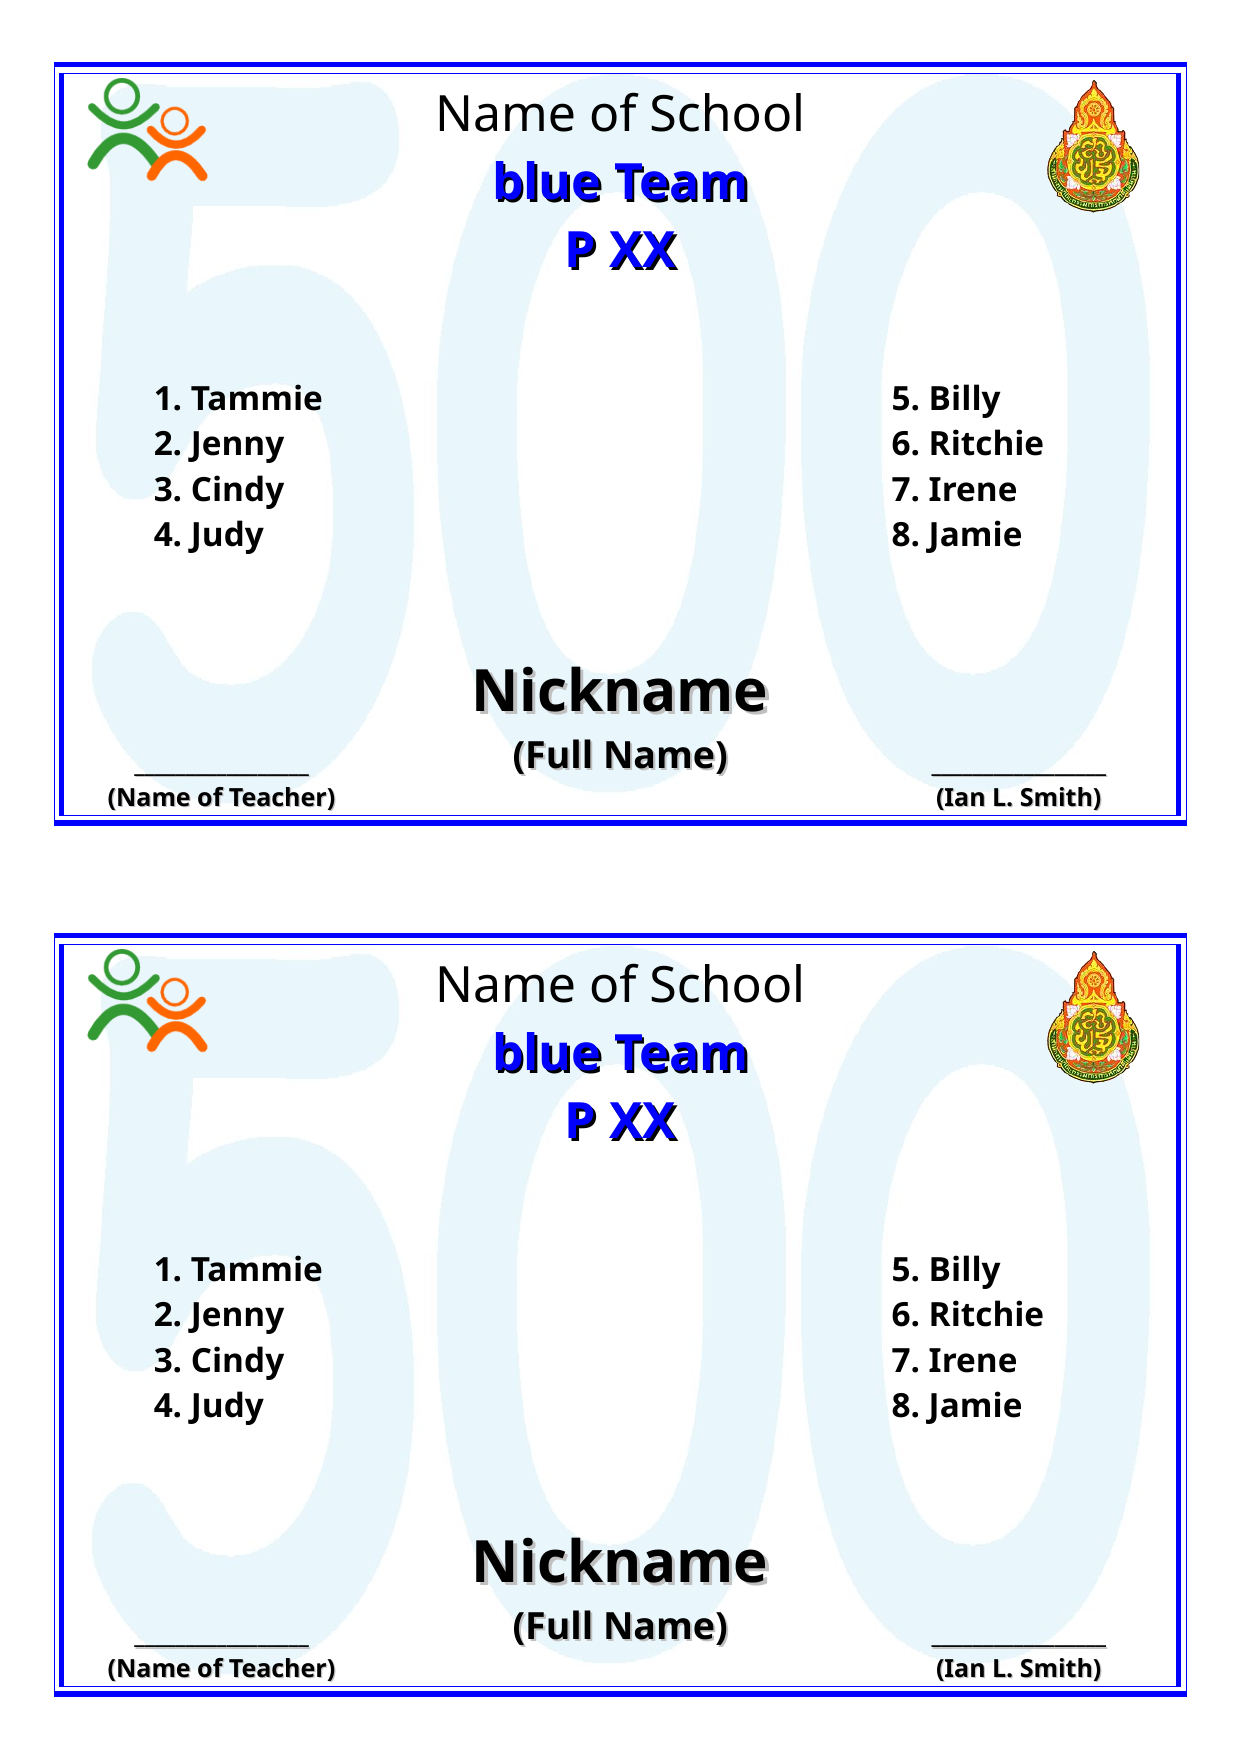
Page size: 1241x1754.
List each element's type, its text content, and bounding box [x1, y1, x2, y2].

picture [78, 949, 217, 1061]
table_cell [1092, 1159, 1176, 1514]
table_cell [384, 288, 856, 643]
table_cell [59, 826, 1181, 874]
table_cell [856, 288, 886, 643]
table_header [64, 74, 236, 288]
table_cell [856, 1159, 886, 1514]
table_cell [1092, 288, 1176, 643]
table_header [1004, 945, 1176, 1084]
picture [1045, 78, 1140, 214]
table_cell 5. Billy 6. Ritchie 7. Irene 8. Jamie [886, 288, 1092, 643]
table_cell 5. Billy 6. Ritchie 7. Irene 8. Jamie [886, 1159, 1092, 1514]
picture [78, 78, 217, 190]
table_cell [59, 816, 1181, 820]
table_cell [59, 874, 1181, 933]
table_cell _________________ (Name of Teacher) [64, 643, 384, 815]
table_cell Nickname (Full Name) [384, 643, 856, 815]
table_cell Nickname (Full Name) [384, 1514, 856, 1686]
table_cell [59, 938, 1181, 944]
table_cell [354, 288, 384, 643]
table_header Name of School blue Team P XX [236, 74, 1004, 288]
table_cell _________________ (Ian L. Smith) [856, 1514, 1176, 1686]
table_cell [384, 1159, 856, 1514]
table_header [1004, 214, 1176, 288]
picture [1045, 949, 1140, 1085]
table_cell 1. Tammie 2. Jenny 3. Cindy 4. Judy [148, 1159, 354, 1514]
table_header [59, 67, 1181, 73]
table_cell 1. Tammie 2. Jenny 3. Cindy 4. Judy [148, 288, 354, 643]
table_header [1004, 1085, 1176, 1159]
table_cell [64, 288, 147, 643]
table_header [64, 945, 236, 1159]
table_header [1004, 74, 1176, 213]
table_header Name of School blue Team P XX [236, 945, 1004, 1159]
table_cell _________________ (Ian L. Smith) [856, 643, 1176, 815]
table_cell [354, 1159, 384, 1514]
table_cell _________________ (Name of Teacher) [64, 1514, 384, 1686]
table_cell [64, 1159, 147, 1514]
